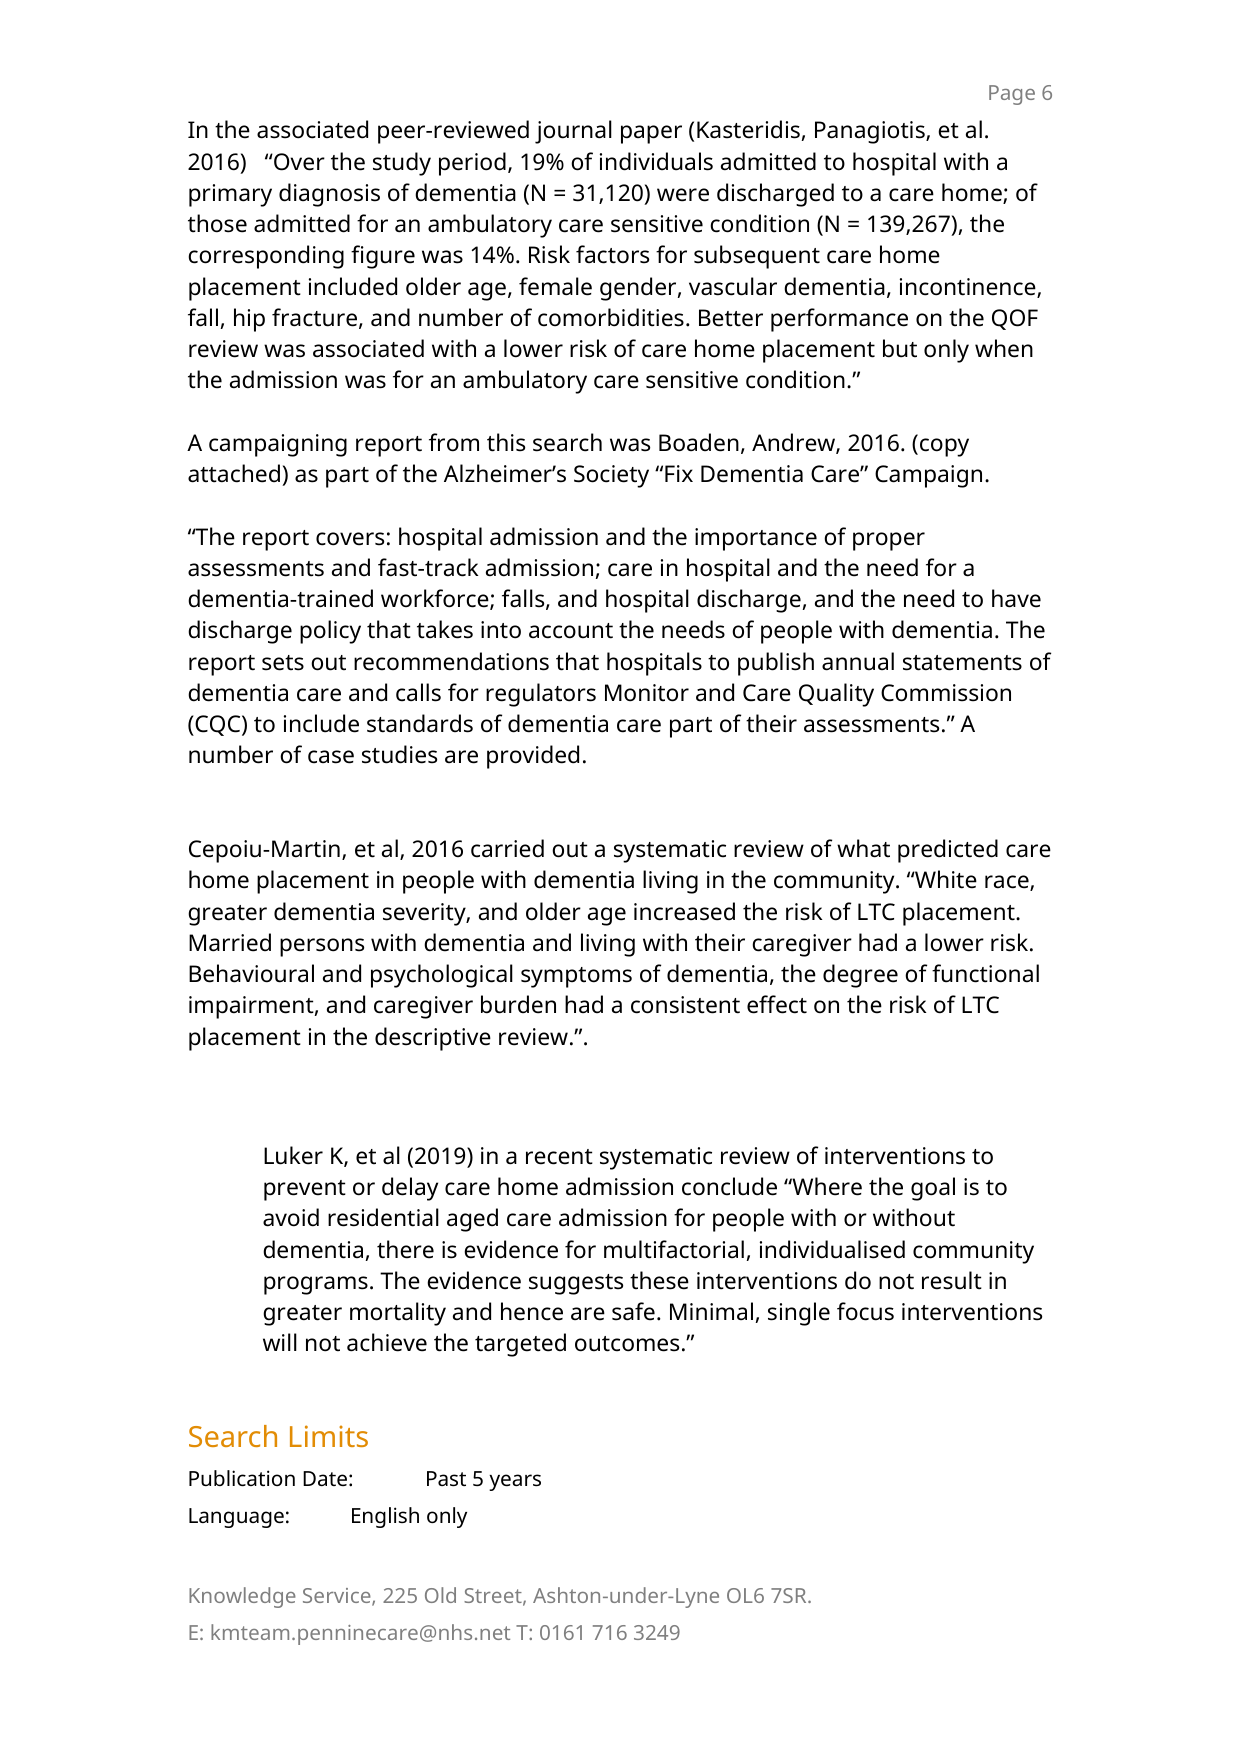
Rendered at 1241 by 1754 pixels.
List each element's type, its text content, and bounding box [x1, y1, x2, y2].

text “The report covers: hospital admission and the importance of proper assessments and fast-track admission; care in hospital and the need for a dementia-trained workforce; falls, and hospital discharge, and the need to have discharge policy that takes into account the needs of people with dementia. The report sets out recommendations that hospitals to publish annual statements of dementia care and calls for regulators Monitor and Care Quality Commission (CQC) to include standards of dementia care part of their assessments.” A number of case studies are provided. [187, 520, 1053, 770]
text Publication Date: Past 5 years [187, 1464, 1053, 1493]
subtitle Search Limits [187, 1416, 1053, 1456]
text In the associated peer-reviewed journal paper (Kasteridis, Panagiotis, et al. 2016) “Over the study period, 19% of individuals admitted to hospital with a primary diagnosis of dementia (N = 31,120) were discharged to a care home; of those admitted for an ambulatory care sensitive condition (N = 139,267), the corresponding figure was 14%. Risk factors for subsequent care home placement included older age, female gender, vascular dementia, incontinence, fall, hip fracture, and number of comorbidities. Better performance on the QOF review was associated with a lower risk of care home placement but only when the admission was for an ambulatory care sensitive condition.” [187, 114, 1053, 395]
text Cepoiu-Martin, et al, 2016 carried out a systematic review of what predicted care home placement in people with dementia living in the community. “White race, greater dementia severity, and older age increased the risk of LTC placement. Married persons with dementia and living with their caregiver had a lower risk. Behavioural and psychological symptoms of dementia, the degree of functional impairment, and caregiver burden had a consistent effect on the risk of LTC placement in the descriptive review.”. [187, 833, 1053, 1052]
text Luker K, et al (2019) in a recent systematic review of interventions to prevent or delay care home admission conclude “Where the goal is to avoid residential aged care admission for people with or without dementia, there is evidence for multifactorial, individualised community programs. The evidence suggests these interventions do not result in greater mortality and hence are safe. Minimal, single focus interventions will not achieve the targeted outcomes.” [262, 1140, 1053, 1358]
text Language: English only [187, 1501, 1053, 1530]
text A campaigning report from this search was Boaden, Andrew, 2016. (copy attached) as part of the Alzheimer’s Society “Fix Dementia Care” Campaign. [187, 427, 1053, 489]
